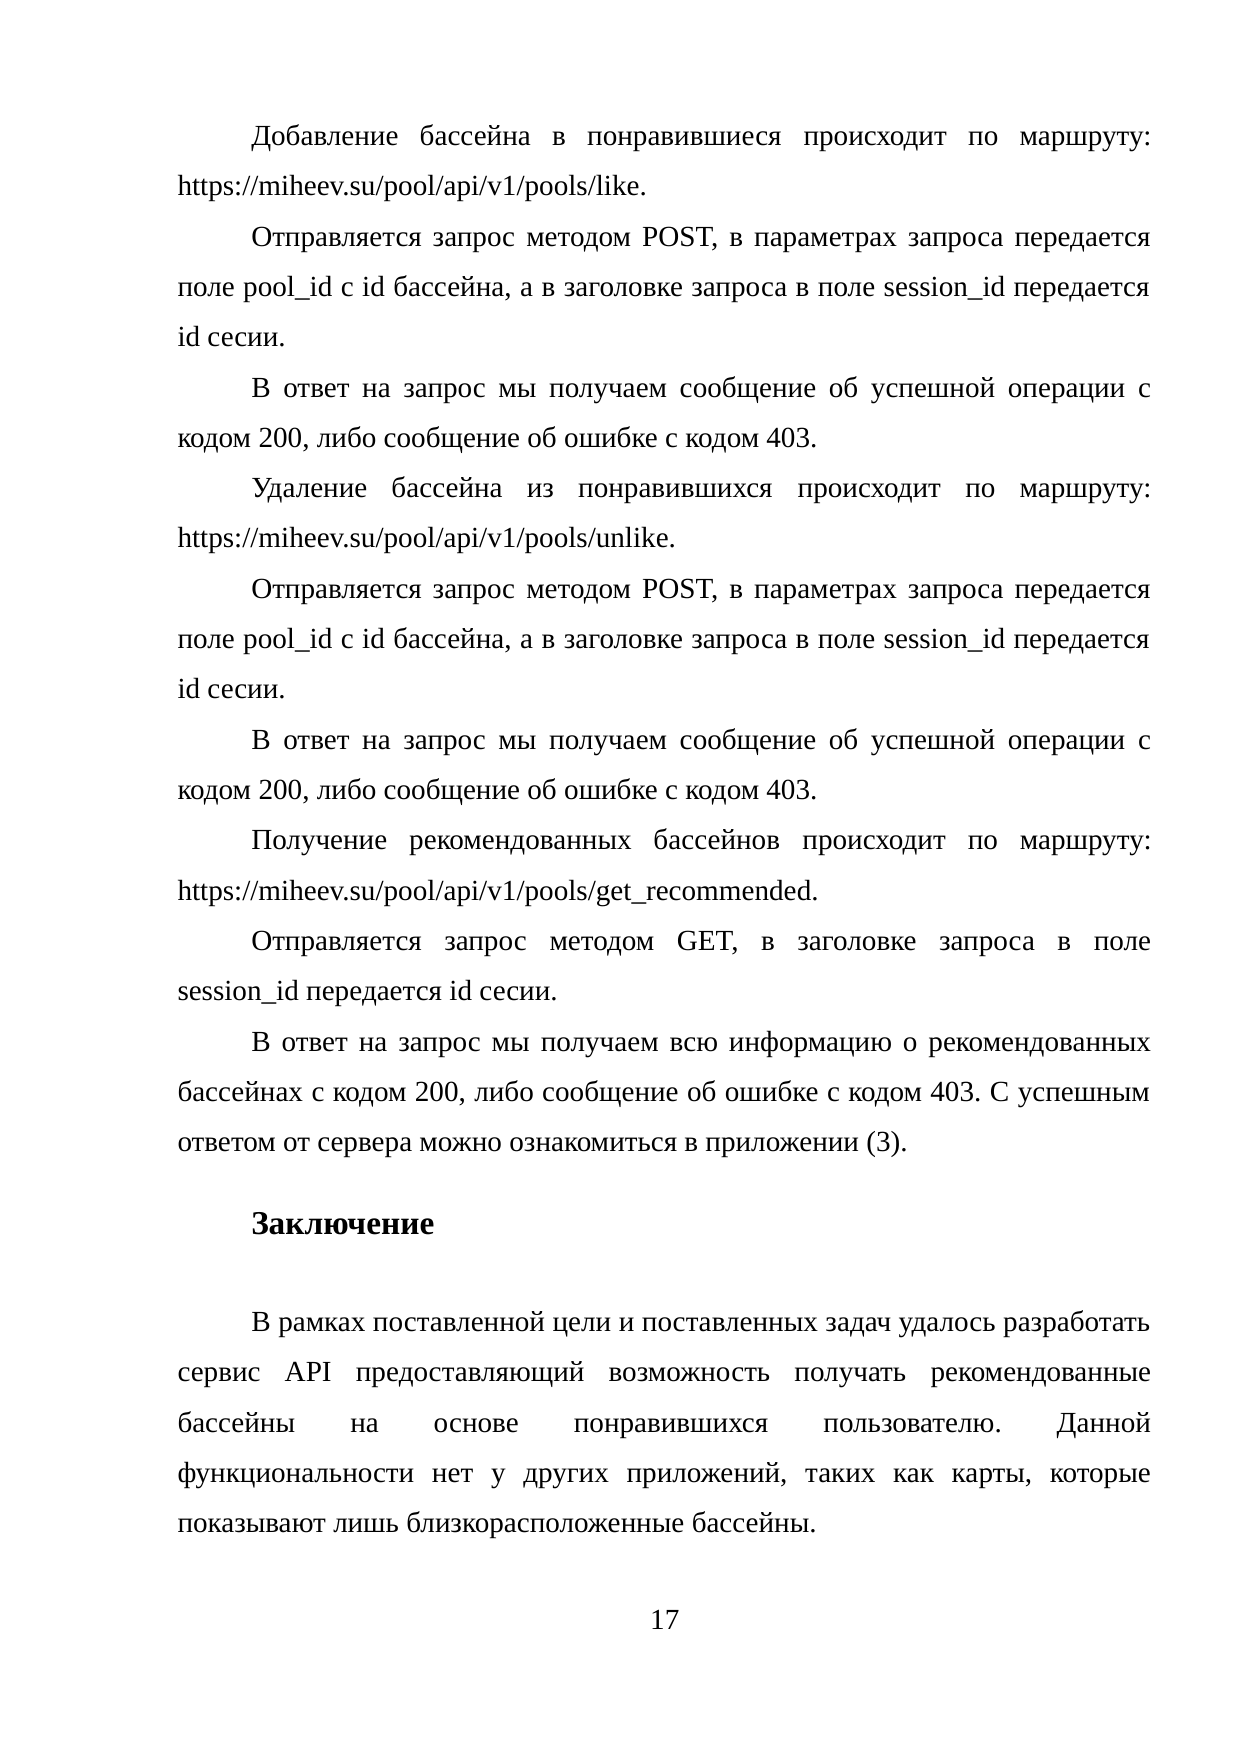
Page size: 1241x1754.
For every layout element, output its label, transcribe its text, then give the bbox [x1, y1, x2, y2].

text В ответ на запрос мы получаем сообщение об успешной операции с кодом 200, либо сообщение об ошибке с кодом 403. [177, 370, 1152, 453]
text Удаление бассейна из понравившихся происходит по маршруту: https://miheev.su/pool/api/v1/pools/unlike. [177, 470, 1152, 554]
title Заключение [177, 1203, 1152, 1242]
text В рамках поставленной цели и поставленных задач удалось разработать сервис API предоставляющий возможность получать рекомендованные бассейны на основе понравившихся пользователю. Данной функциональности нет у других приложений, таких как карты, которые показывают лишь близкорасположенные бассейны. [177, 1304, 1152, 1539]
text В ответ на запрос мы получаем всю информацию о рекомендованных бассейнах с кодом 200, либо сообщение об ошибке с кодом 403. С успешным ответом от сервера можно ознакомиться в приложении (3). [177, 1024, 1152, 1158]
text Отправляется запрос методом POST, в параметрах запроса передается поле pool_id c id бассейна, а в заголовке запроса в поле session_id передается id сесии. [177, 571, 1152, 705]
text В ответ на запрос мы получаем сообщение об успешной операции c кодом 200, либо сообщение об ошибке с кодом 403. [177, 722, 1152, 806]
text Получение рекомендованных бассейнов происходит по маршруту: https://miheev.su/pool/api/v1/pools/get_recommended. [177, 822, 1152, 906]
text Добавление бассейна в понравившиеся происходит по маршруту: https://miheev.su/pool/api/v1/pools/like. [177, 118, 1152, 202]
text Отправляется запрос методом POST, в параметрах запроса передается поле pool_id c id бассейна, а в заголовке запроса в поле session_id передается id сесии. [177, 219, 1152, 353]
text Отправляется запрос методом GET, в заголовке запроса в поле session_id передается id сесии. [177, 923, 1152, 1007]
